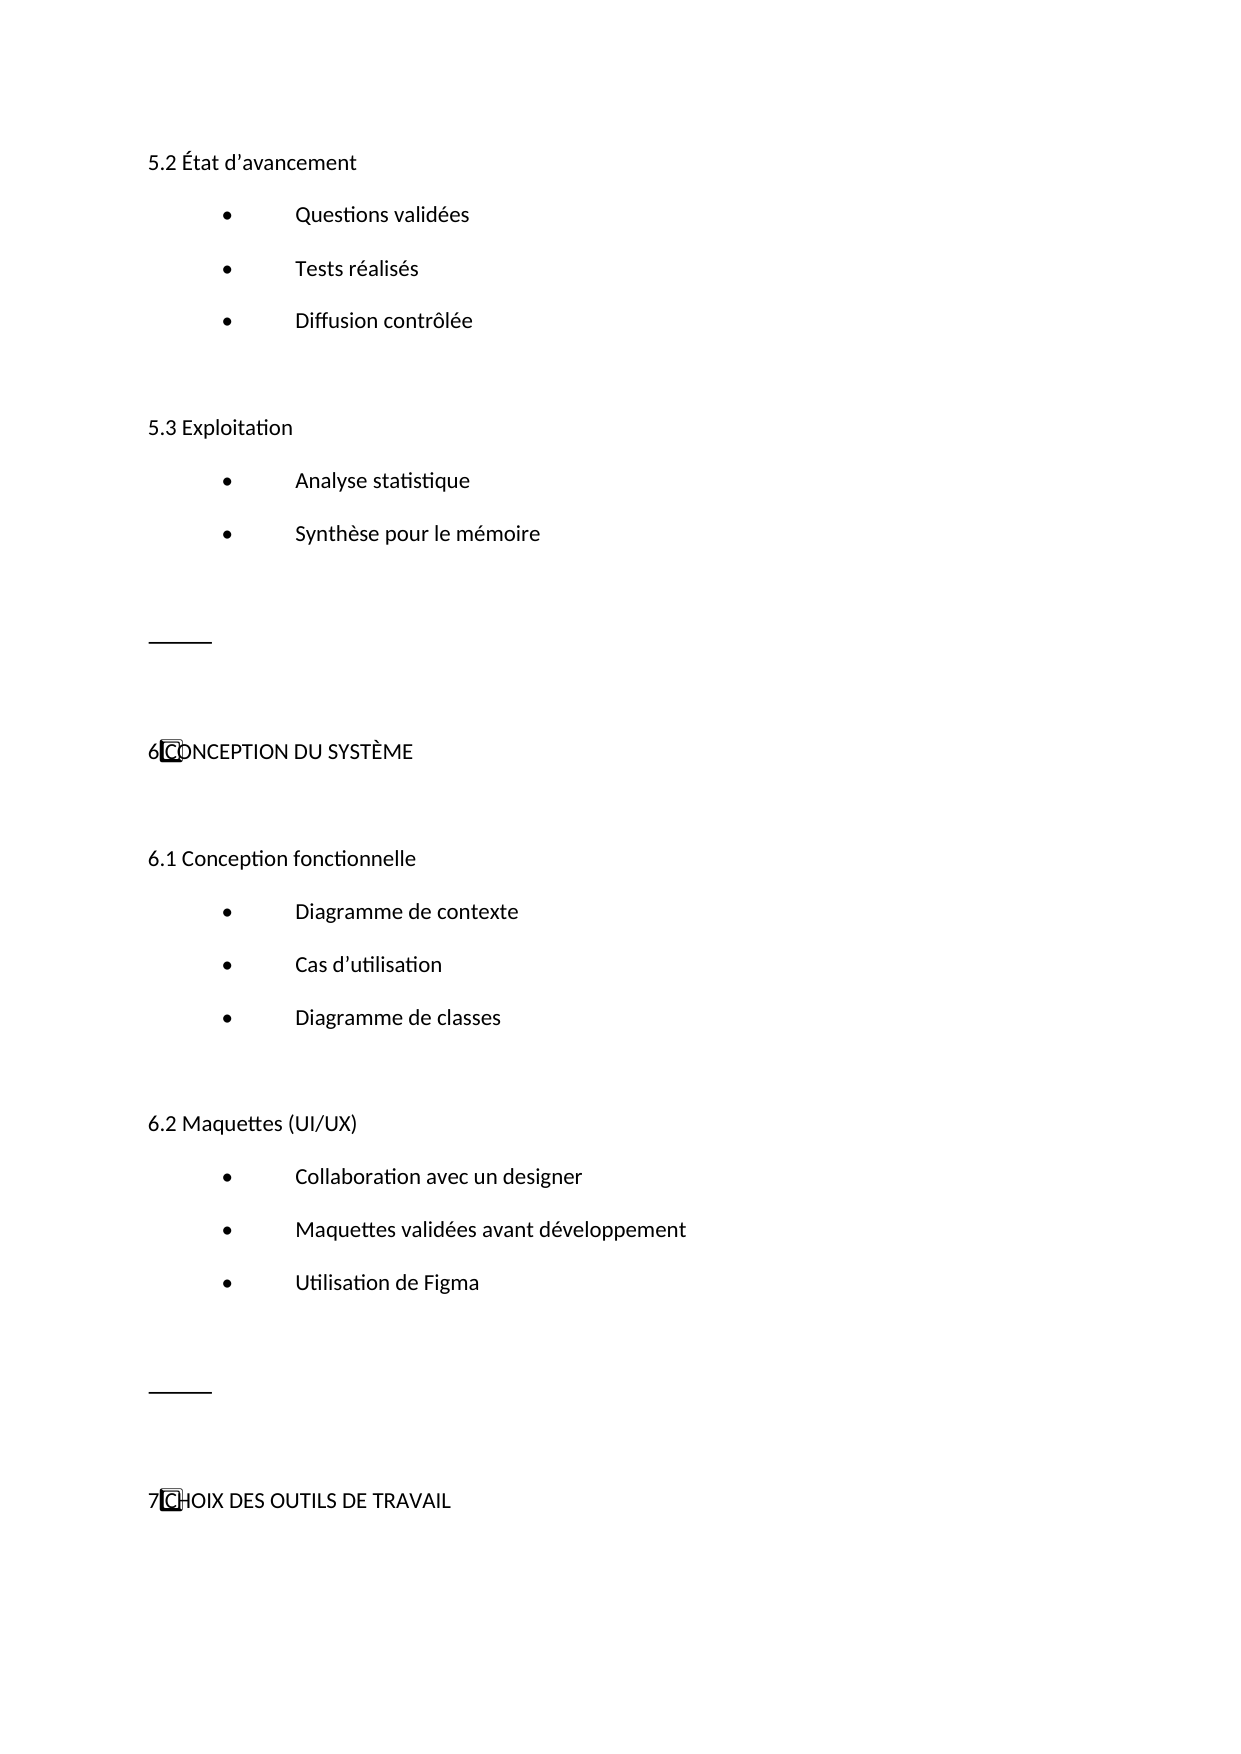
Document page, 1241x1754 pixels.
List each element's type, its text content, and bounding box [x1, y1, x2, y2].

text • Utilisation de Figma [148, 1268, 1093, 1297]
text • Diagramme de contexte [148, 897, 1093, 925]
text • Collaboration avec un designer [148, 1162, 1093, 1191]
text • Synthèse pour le mémoire [148, 519, 1093, 547]
text • Analyse statistique [148, 466, 1093, 494]
text • Cas d’utilisation [148, 950, 1093, 978]
text 7️⃣ CHOIX DES OUTILS DE TRAVAIL [148, 1484, 1093, 1516]
text • Maquettes validées avant développement [148, 1216, 1093, 1243]
text • Diagramme de classes [148, 1003, 1093, 1031]
text 5.2 État d’avancement [148, 148, 1093, 176]
text • Tests réalisés [148, 254, 1093, 282]
text ⸻ [148, 625, 1093, 656]
text 6️⃣ CONCEPTION DU SYSTÈME [148, 734, 1093, 766]
text 5.3 Exploitation [148, 413, 1093, 441]
text • Questions validées [148, 201, 1093, 229]
text 6.1 Conception fonctionnelle [148, 844, 1093, 872]
text ⸻ [148, 1374, 1093, 1406]
text • Diffusion contrôlée [148, 307, 1093, 335]
text 6.2 Maquettes (UI/UX) [148, 1109, 1093, 1137]
